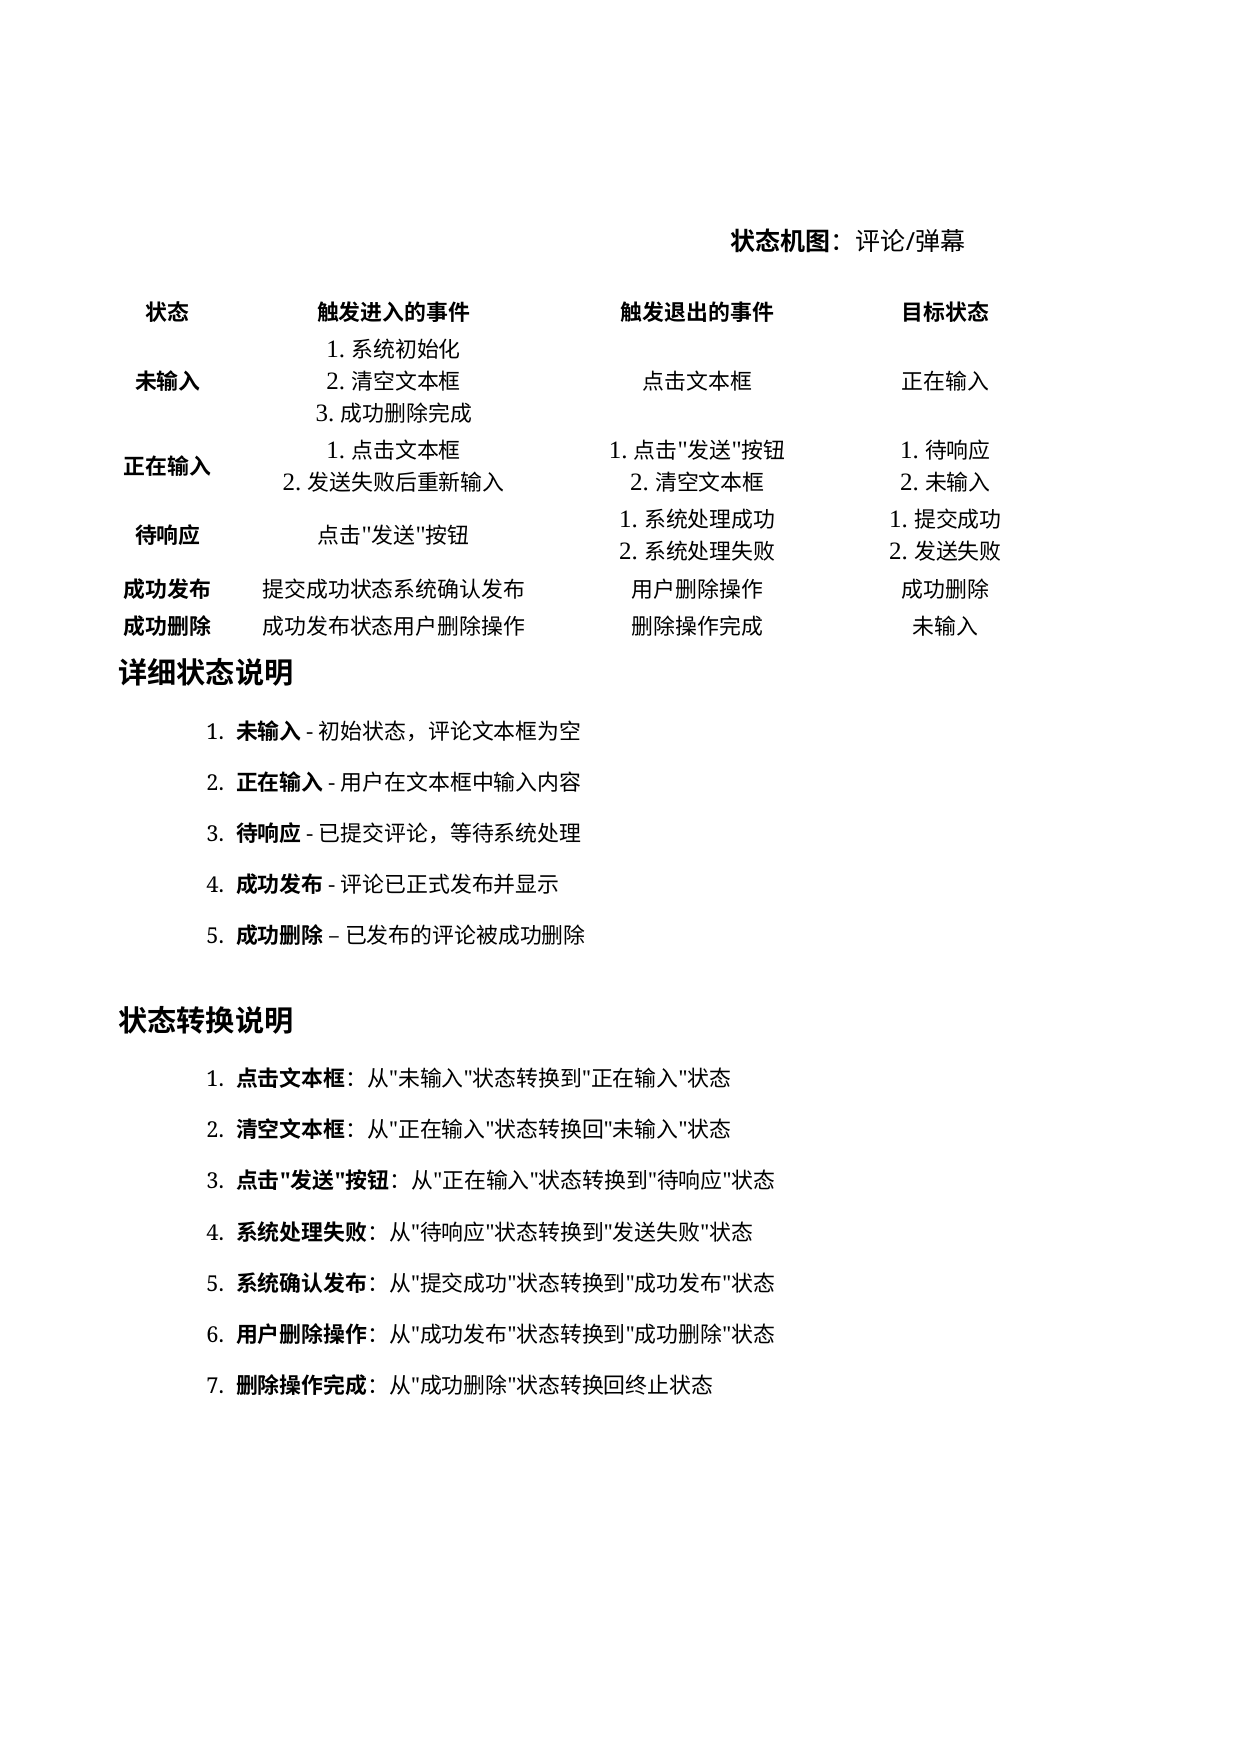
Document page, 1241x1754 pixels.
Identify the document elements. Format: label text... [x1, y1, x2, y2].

list 未输入 - 初始状态，评论文本框为空 [162, 714, 1122, 746]
table_cell 未输入 [824, 606, 1066, 644]
table_cell 点击"发送"按钮 [217, 500, 570, 569]
list 正在输入 - 用户在文本框中输入内容 [162, 765, 1122, 797]
table_cell 提交成功状态系统确认发布 [217, 569, 570, 606]
table_cell 1. 系统初始化 2. 清空文本框 3. 成功删除完成 [217, 330, 570, 430]
table_cell 成功删除 [824, 569, 1066, 606]
table_cell 1. 点击"发送"按钮 2. 清空文本框 [570, 430, 824, 499]
table_cell 1. 待响应 2. 未输入 [824, 430, 1066, 499]
table_header 触发进入的事件 [217, 292, 570, 329]
text 详细状态说明 [118, 650, 1122, 692]
list 点击"发送"按钮：从"正在输入"状态转换到"待响应"状态 [162, 1163, 1122, 1195]
list 删除操作完成：从"成功删除"状态转换回终止状态 [162, 1368, 1122, 1399]
list 成功发布 - 评论已正式发布并显示 [162, 867, 1122, 899]
table_cell 成功删除 [118, 606, 217, 644]
table_cell 用户删除操作 [570, 569, 824, 606]
table_cell 正在输入 [824, 330, 1066, 430]
table_cell 待响应 [118, 500, 217, 569]
table_header 目标状态 [824, 292, 1066, 329]
list 系统处理失败：从"待响应"状态转换到"发送失败"状态 [162, 1214, 1122, 1246]
table_cell 点击文本框 [570, 330, 824, 430]
list 用户删除操作：从"成功发布"状态转换到"成功删除"状态 [162, 1317, 1122, 1348]
table_header 触发退出的事件 [570, 292, 824, 329]
list 清空文本框：从"正在输入"状态转换回"未输入"状态 [162, 1112, 1122, 1144]
table_cell 1. 系统处理成功 2. 系统处理失败 [570, 500, 824, 569]
table_cell 未输入 [118, 330, 217, 430]
table_cell 正在输入 [118, 430, 217, 499]
table_cell 成功发布状态用户删除操作 [217, 606, 570, 644]
table_cell 1. 点击文本框 2. 发送失败后重新输入 [217, 430, 570, 499]
text 状态机图：评论/弹幕 [118, 222, 1122, 258]
text 状态转换说明 [118, 998, 1122, 1040]
table_cell 删除操作完成 [570, 606, 824, 644]
list 成功删除 – 已发布的评论被成功删除 [162, 918, 1122, 950]
list 系统确认发布：从"提交成功"状态转换到"成功发布"状态 [162, 1266, 1122, 1297]
table_header 状态 [118, 292, 217, 329]
list 待响应 - 已提交评论，等待系统处理 [162, 816, 1122, 848]
table_cell 1. 提交成功 2. 发送失败 [824, 500, 1066, 569]
list 点击文本框：从"未输入"状态转换到"正在输入"状态 [162, 1061, 1122, 1093]
table_cell 成功发布 [118, 569, 217, 606]
